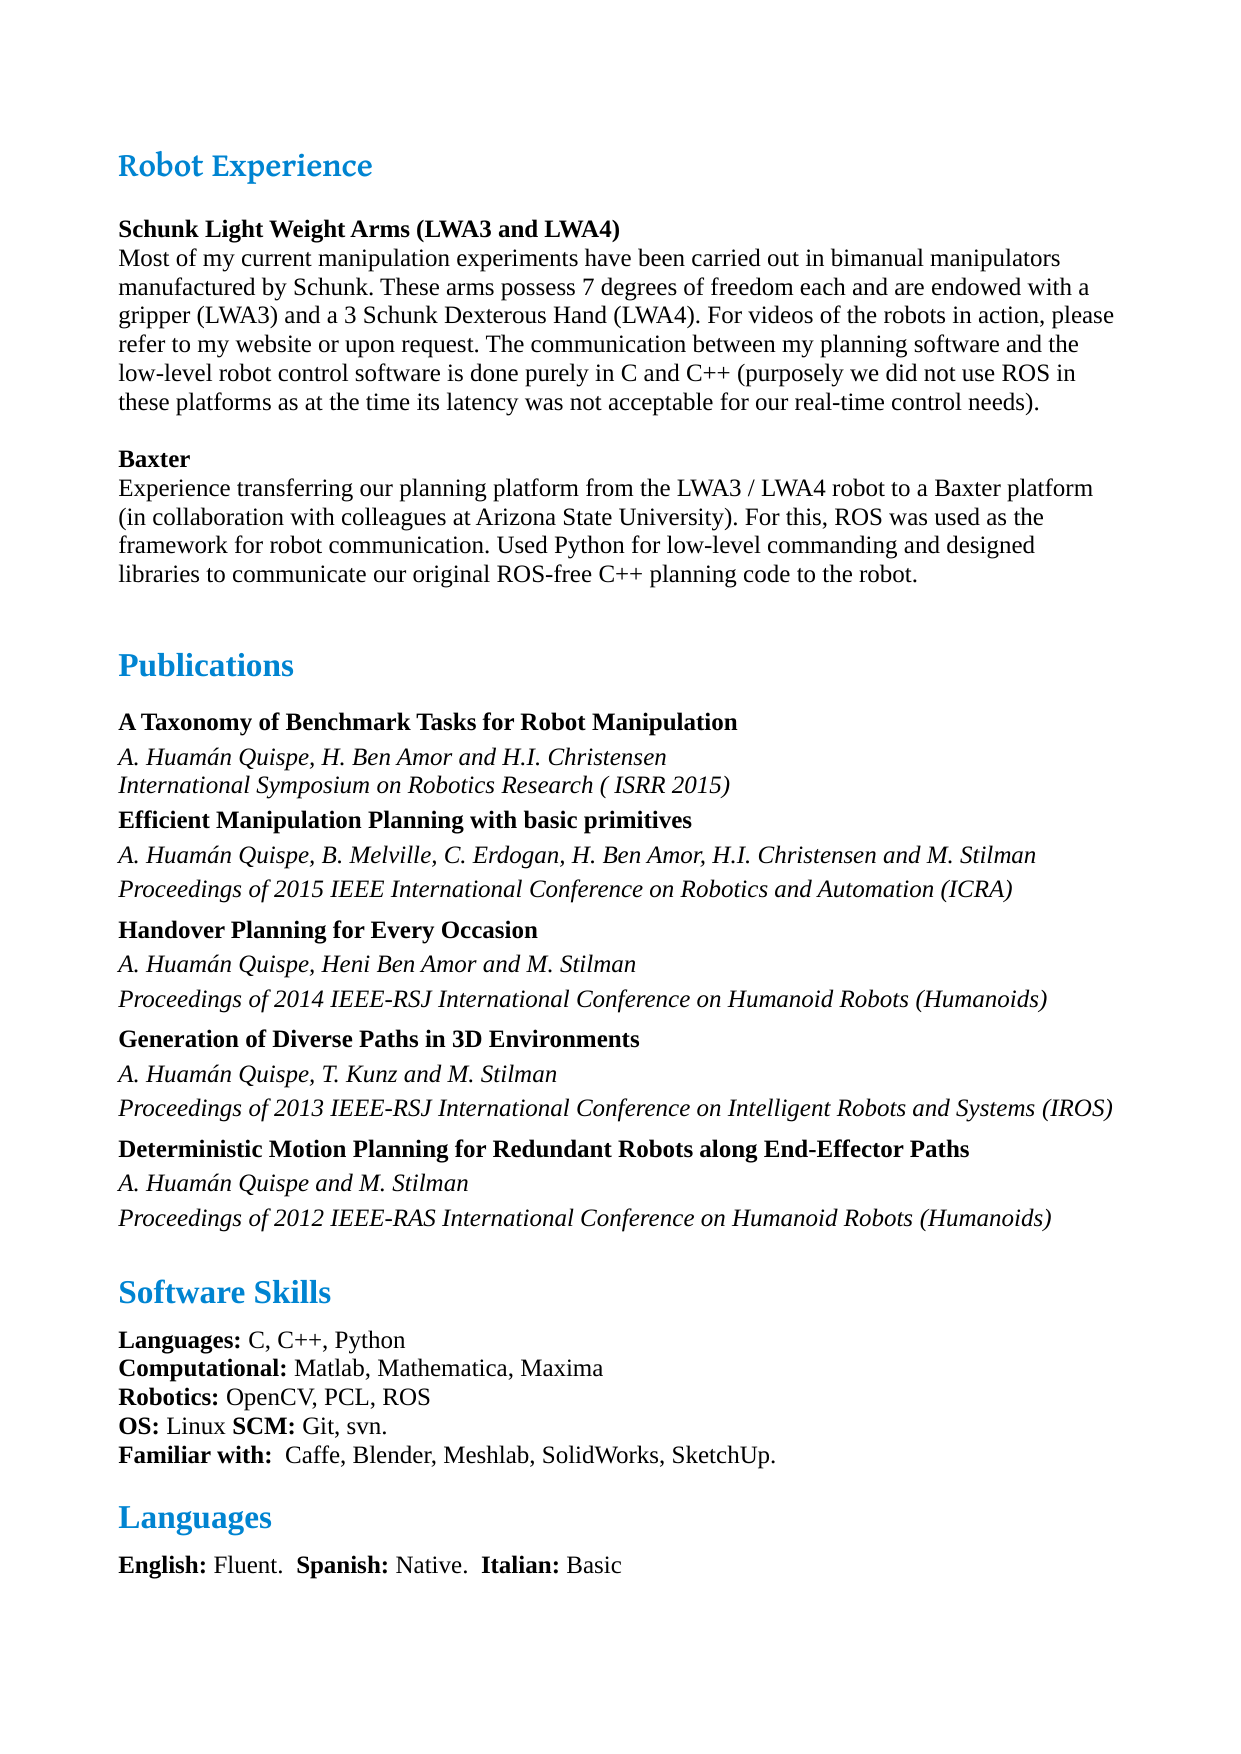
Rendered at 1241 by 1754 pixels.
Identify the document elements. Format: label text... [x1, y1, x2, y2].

text Baxter [118, 444, 1122, 473]
text Robotics: OpenCV, PCL, ROS [118, 1382, 1122, 1411]
text A Taxonomy of Benchmark Tasks for Robot Manipulation [118, 707, 1122, 736]
text Languages: C, C++, Python [118, 1325, 1122, 1353]
text Handover Planning for Every Occasion A. Huamán Quispe, Heni Ben Amor and M. Stilman Proceedings of 2014 IEEE-RSJ International Conference on Humanoid Robots (Humanoids) [118, 915, 1122, 1012]
text Robot Experience [118, 147, 1122, 185]
text Software Skills [118, 1272, 1122, 1310]
text Computational: Matlab, Mathematica, Maxima [118, 1353, 1122, 1382]
text Efficient Manipulation Planning with basic primitives A. Huamán Quispe, B. Melville, C. Erdogan, H. Ben Amor, H.I. Christensen and M. Stilman Proceedings of 2015 IEEE International Conference on Robotics and Automation (ICRA) [118, 805, 1122, 903]
text Most of my current manipulation experiments have been carried out in bimanual manipulators manufactured by Schunk. These arms possess 7 degrees of freedom each and are endowed with a gripper (LWA3) and a 3 Schunk Dexterous Hand (LWA4). For videos of the robots in action, please refer to my website or upon request. The communication between my planning software and the low-level robot control software is done purely in C and C++ (purposely we did not use ROS in these platforms as at the time its latency was not acceptable for our real-time control needs). [118, 243, 1122, 415]
text Experience transferring our planning platform from the LWA3 / LWA4 robot to a Baxter platform (in collaboration with colleagues at Arizona State University). For this, ROS was used as the framework for robot communication. Used Python for low-level commanding and designed libraries to communicate our original ROS-free C++ planning code to the robot. [118, 473, 1122, 588]
text Generation of Diverse Paths in 3D Environments A. Huamán Quispe, T. Kunz and M. Stilman Proceedings of 2013 IEEE-RSJ International Conference on Intelligent Robots and Systems (IROS) [118, 1024, 1122, 1122]
text Publications [118, 645, 1122, 684]
text Familiar with: Caffe, Blender, Meshlab, SolidWorks, SketchUp. [118, 1440, 1122, 1468]
text Languages [118, 1497, 1122, 1536]
text Deterministic Motion Planning for Redundant Robots along End-Effector Paths A. Huamán Quispe and M. Stilman Proceedings of 2012 IEEE-RAS International Conference on Humanoid Robots (Humanoids) [118, 1134, 1122, 1231]
text Schunk Light Weight Arms (LWA3 and LWA4) [118, 214, 1122, 243]
text English: Fluent. Spanish: Native. Italian: Basic [118, 1550, 1122, 1579]
text A. Huamán Quispe, H. Ben Amor and H.I. Christensen International Symposium on Robotics Research ( ISRR 2015) [118, 742, 1122, 799]
text OS: Linux SCM: Git, svn. [118, 1411, 1122, 1440]
